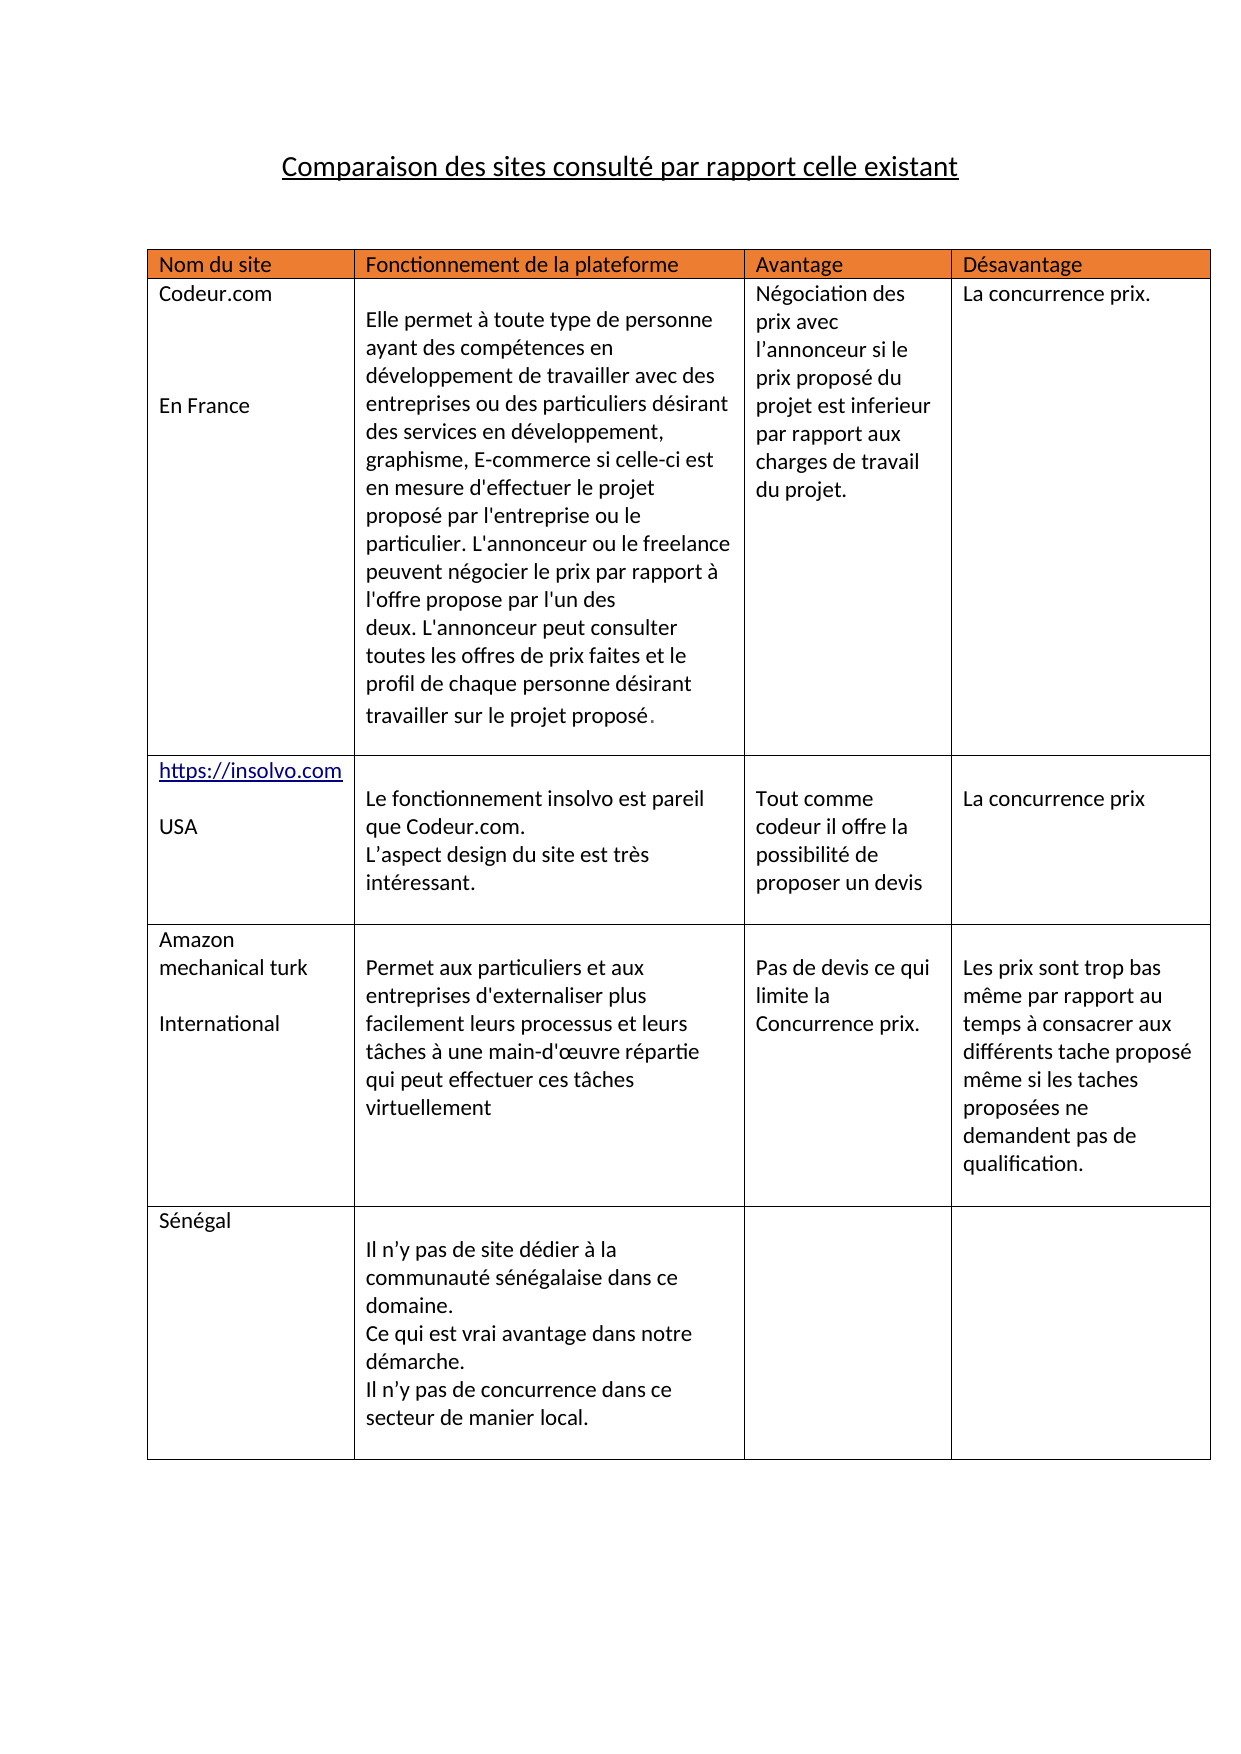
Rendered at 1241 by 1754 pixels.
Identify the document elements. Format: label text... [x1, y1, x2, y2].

table_cell [745, 1207, 951, 1459]
table_header Fonctionnement de la plateforme [355, 250, 744, 278]
table_cell La concurrence prix [952, 756, 1210, 924]
table_cell Permet aux particuliers et aux entreprises d'externaliser plus facilement leurs processus et leurs tâches à une main-d'œuvre répartie qui peut effectuer ces tâches virtuellement [355, 925, 744, 1206]
table_cell Le fonctionnement insolvo est pareil que Codeur.com. L’aspect design du site est très intéressant. [355, 756, 744, 924]
table_header Avantage [745, 250, 951, 278]
table_cell Codeur.com En France [148, 279, 354, 755]
text Comparaison des sites consulté par rapport celle existant [148, 148, 1093, 183]
table_cell https://insolvo.com USA [148, 756, 354, 924]
table_cell Elle permet à toute type de personne ayant des compétences en développement de travailler avec des entreprises ou des particuliers désirant des services en développement, graphisme, E-commerce si celle-ci est en mesure d'effectuer le projet proposé par l'entreprise ou le particulier. L'annonceur ou le freelance peuvent négocier le prix par rapport à l'offre propose par l'un des deux. L'annonceur peut consulter toutes les offres de prix faites et le profil de chaque personne désirant travailler sur le projet proposé. [355, 279, 744, 755]
table_cell Pas de devis ce qui limite la Concurrence prix. [745, 925, 951, 1206]
table_cell Il n’y pas de site dédier à la communauté sénégalaise dans ce domaine. Ce qui est vrai avantage dans notre démarche. Il n’y pas de concurrence dans ce secteur de manier local. [355, 1207, 744, 1459]
table_cell [952, 1207, 1210, 1459]
table_cell Amazon mechanical turk International [148, 925, 354, 1206]
table_cell Négociation des prix avec l’annonceur si le prix proposé du projet est inferieur par rapport aux charges de travail du projet. [745, 279, 951, 755]
table_header Nom du site [148, 250, 354, 278]
table_header Désavantage [952, 250, 1210, 278]
table_cell Sénégal [148, 1207, 354, 1459]
table_cell Tout comme codeur il offre la possibilité de proposer un devis [745, 756, 951, 924]
table_cell Les prix sont trop bas même par rapport au temps à consacrer aux différents tache proposé même si les taches proposées ne demandent pas de qualification. [952, 925, 1210, 1206]
table_cell La concurrence prix. [952, 279, 1210, 755]
